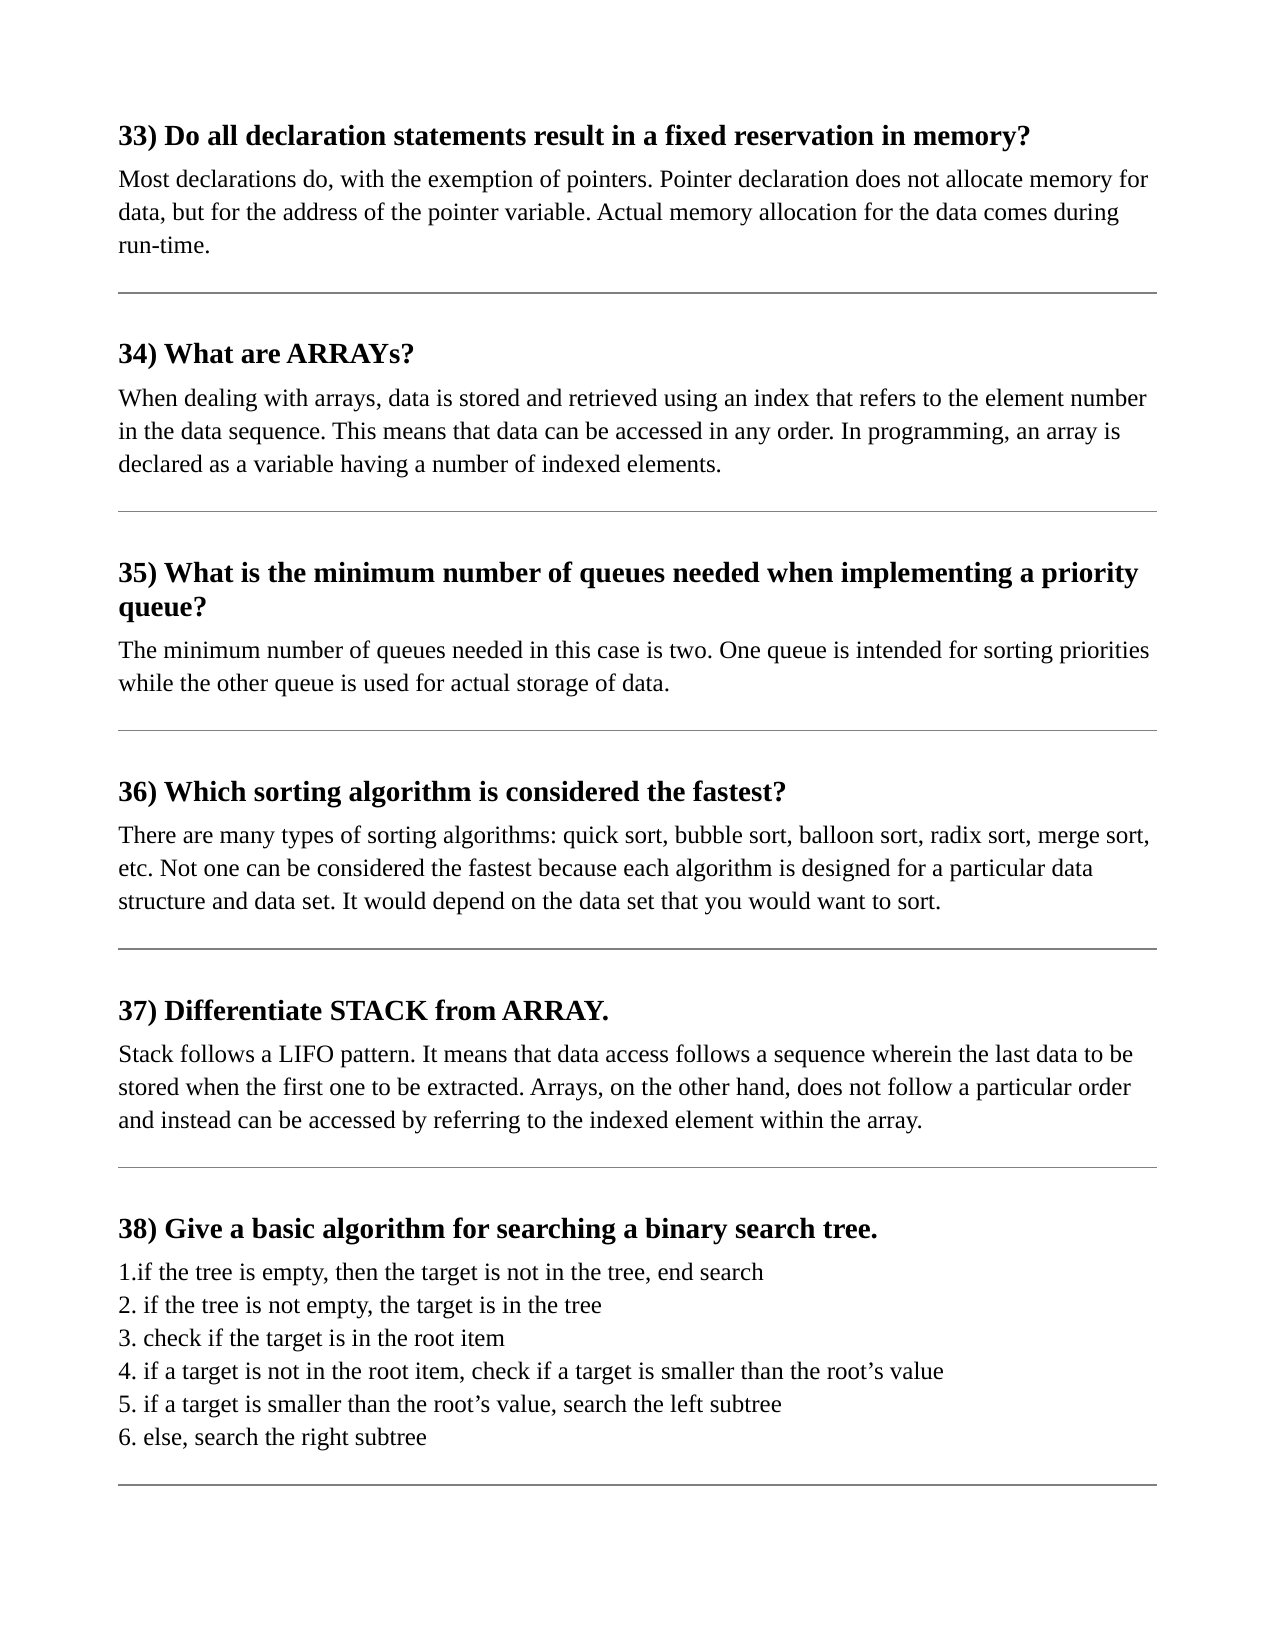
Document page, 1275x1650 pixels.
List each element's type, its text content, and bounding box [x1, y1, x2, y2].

text When dealing with arrays, data is stored and retrieved using an index that refers to the element number in the data sequence. This means that data can be accessed in any order. In programming, an array is declared as a variable having a number of indexed elements. [118, 383, 1157, 477]
subtitle 38) Give a basic algorithm for searching a binary search tree. [118, 1211, 1157, 1245]
subtitle 36) Which sorting algorithm is considered the fastest? [118, 774, 1157, 808]
text 1.if the tree is empty, then the target is not in the tree, end search 2. if the tree is not empty, the target is in the tree 3. check if the target is in the root item 4. if a target is not in the root item, check if a target is smaller than the root’s value 5. if a target is smaller than the root’s value, search the left subtree 6. else, search the right subtree [118, 1257, 1157, 1451]
text Most declarations do, with the exemption of pointers. Pointer declaration does not allocate memory for data, but for the address of the pointer variable. Actual memory allocation for the data comes during run-time. [118, 164, 1157, 259]
subtitle 35) What is the minimum number of queues needed when implementing a priority queue? [118, 555, 1157, 622]
subtitle 34) What are ARRAYs? [118, 337, 1157, 370]
subtitle 37) Differentiate STACK from ARRAY. [118, 993, 1157, 1026]
subtitle 33) Do all declaration statements result in a fixed reservation in memory? [118, 118, 1157, 152]
text Stack follows a LIFO pattern. It means that data access follows a sequence wherein the last data to be stored when the first one to be extracted. Arrays, on the other hand, does not follow a particular order and instead can be accessed by referring to the indexed element within the array. [118, 1039, 1157, 1134]
text There are many types of sorting algorithms: quick sort, bubble sort, balloon sort, radix sort, merge sort, etc. Not one can be considered the fastest because each algorithm is designed for a particular data structure and data set. It would depend on the data set that you would want to sort. [118, 820, 1157, 915]
text The minimum number of queues needed in this case is two. One queue is intended for sorting priorities while the other queue is used for actual storage of data. [118, 635, 1157, 697]
